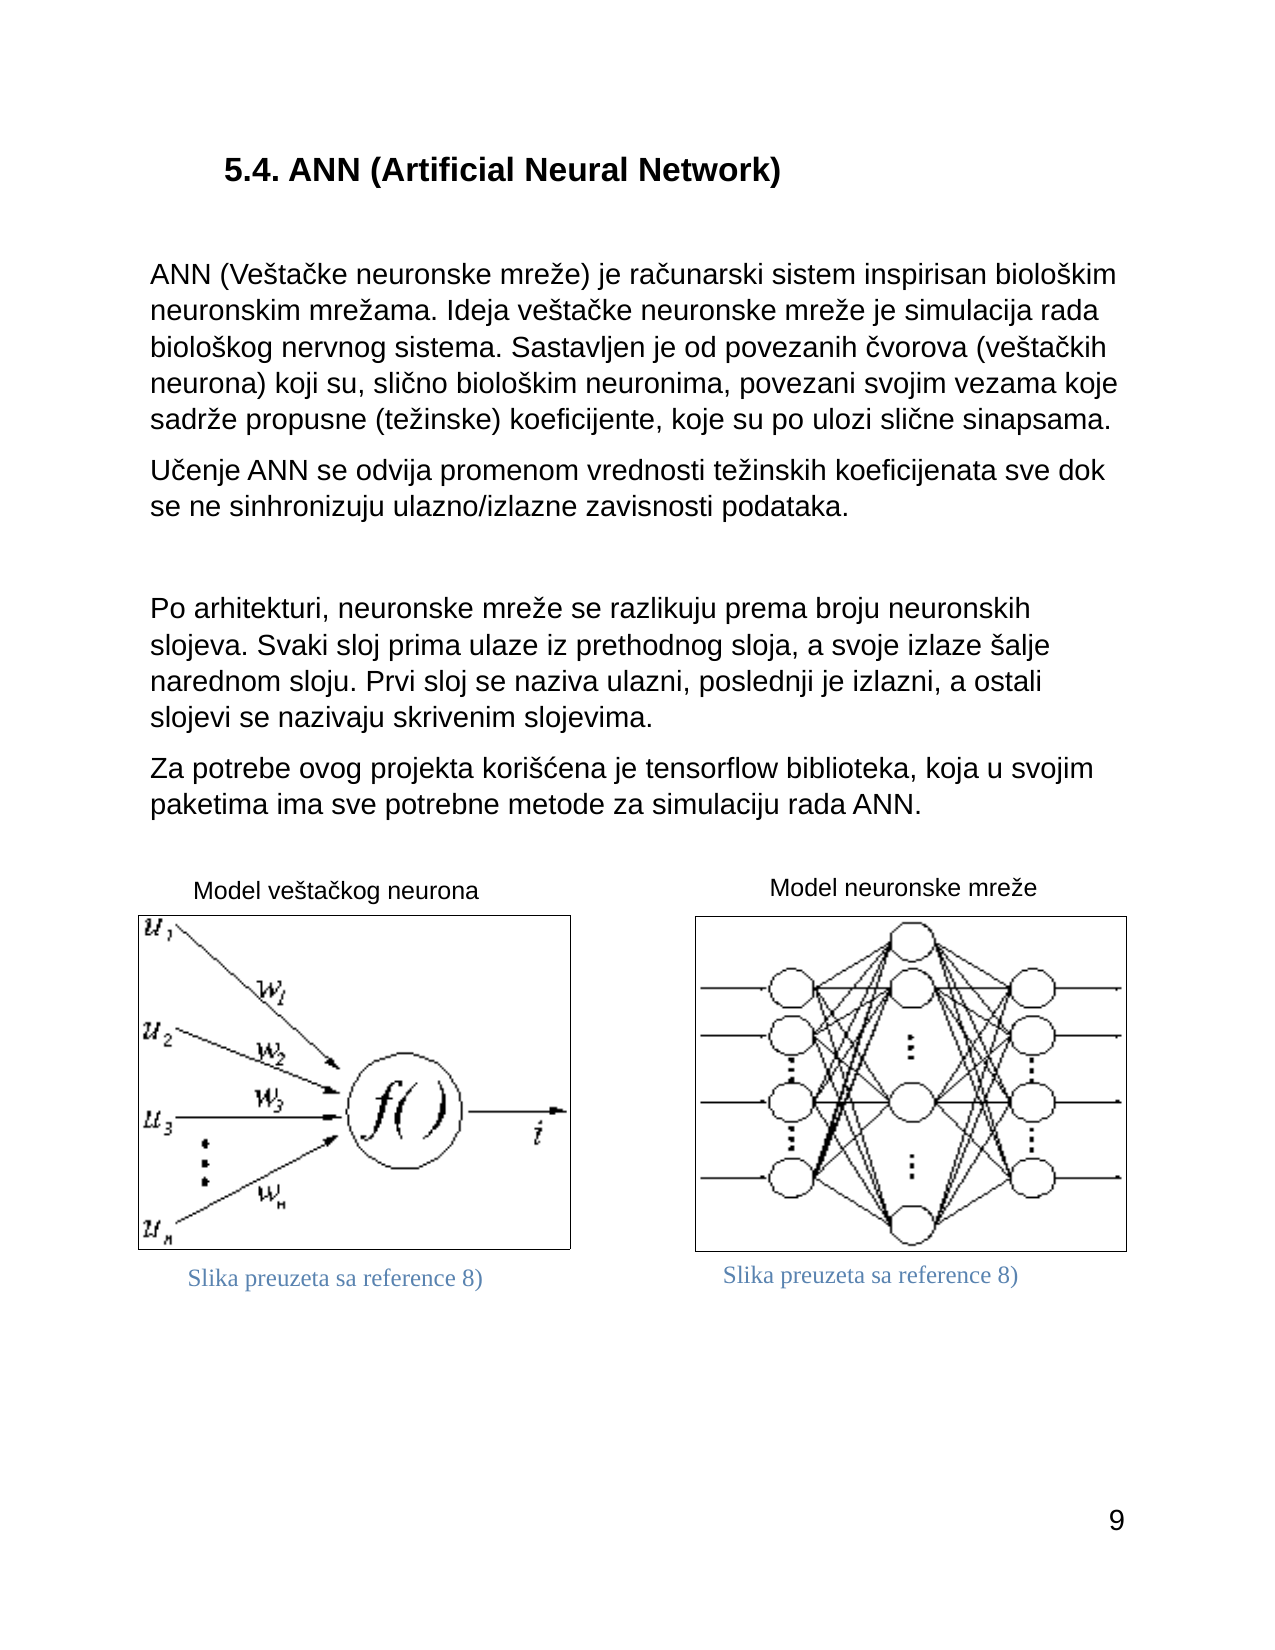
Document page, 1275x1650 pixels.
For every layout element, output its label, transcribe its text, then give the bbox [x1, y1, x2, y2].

subtitle 5.4. ANN (Artificial Neural Network) [187, 150, 1125, 189]
picture [697, 919, 1124, 1248]
text Učenje ANN se odvija promenom vrednosti težinskih koeficijenata sve dok se ne sinhronizuju ulazno/izlazne zavisnosti podataka. [150, 453, 1125, 523]
text [696, 917, 1126, 1251]
text ANN (Veštačke neuronske mreže) je računarski sistem inspirisan biološkim neuronskim mrežama. Ideja veštačke neuronske mreže je simulacija rada biološkog nervnog sistema. Sastavljen je od povezanih čvorova (veštačkih neurona) koji su, slično biološkim neuronima, povezani svojim vezama koje sadrže propusne (težinske) koeficijente, koje su po ulozi slične sinapsama. [150, 257, 1125, 435]
picture [141, 917, 567, 1247]
text Po arhitekturi, neuronske mreže se razlikuju prema broju neuronskih slojeva. Svaki sloj prima ulaze iz prethodnog sloja, a svoje izlaze šalje narednom sloju. Prvi sloj se naziva ulazni, poslednji je izlazni, a ostali slojevi se nazivaju skrivenim slojevima. [150, 591, 1125, 733]
text Za potrebe ovog projekta korišćena je tensorflow biblioteka, koja u svojim paketima ima sve potrebne metode za simulaciju rada ANN. [150, 751, 1125, 821]
